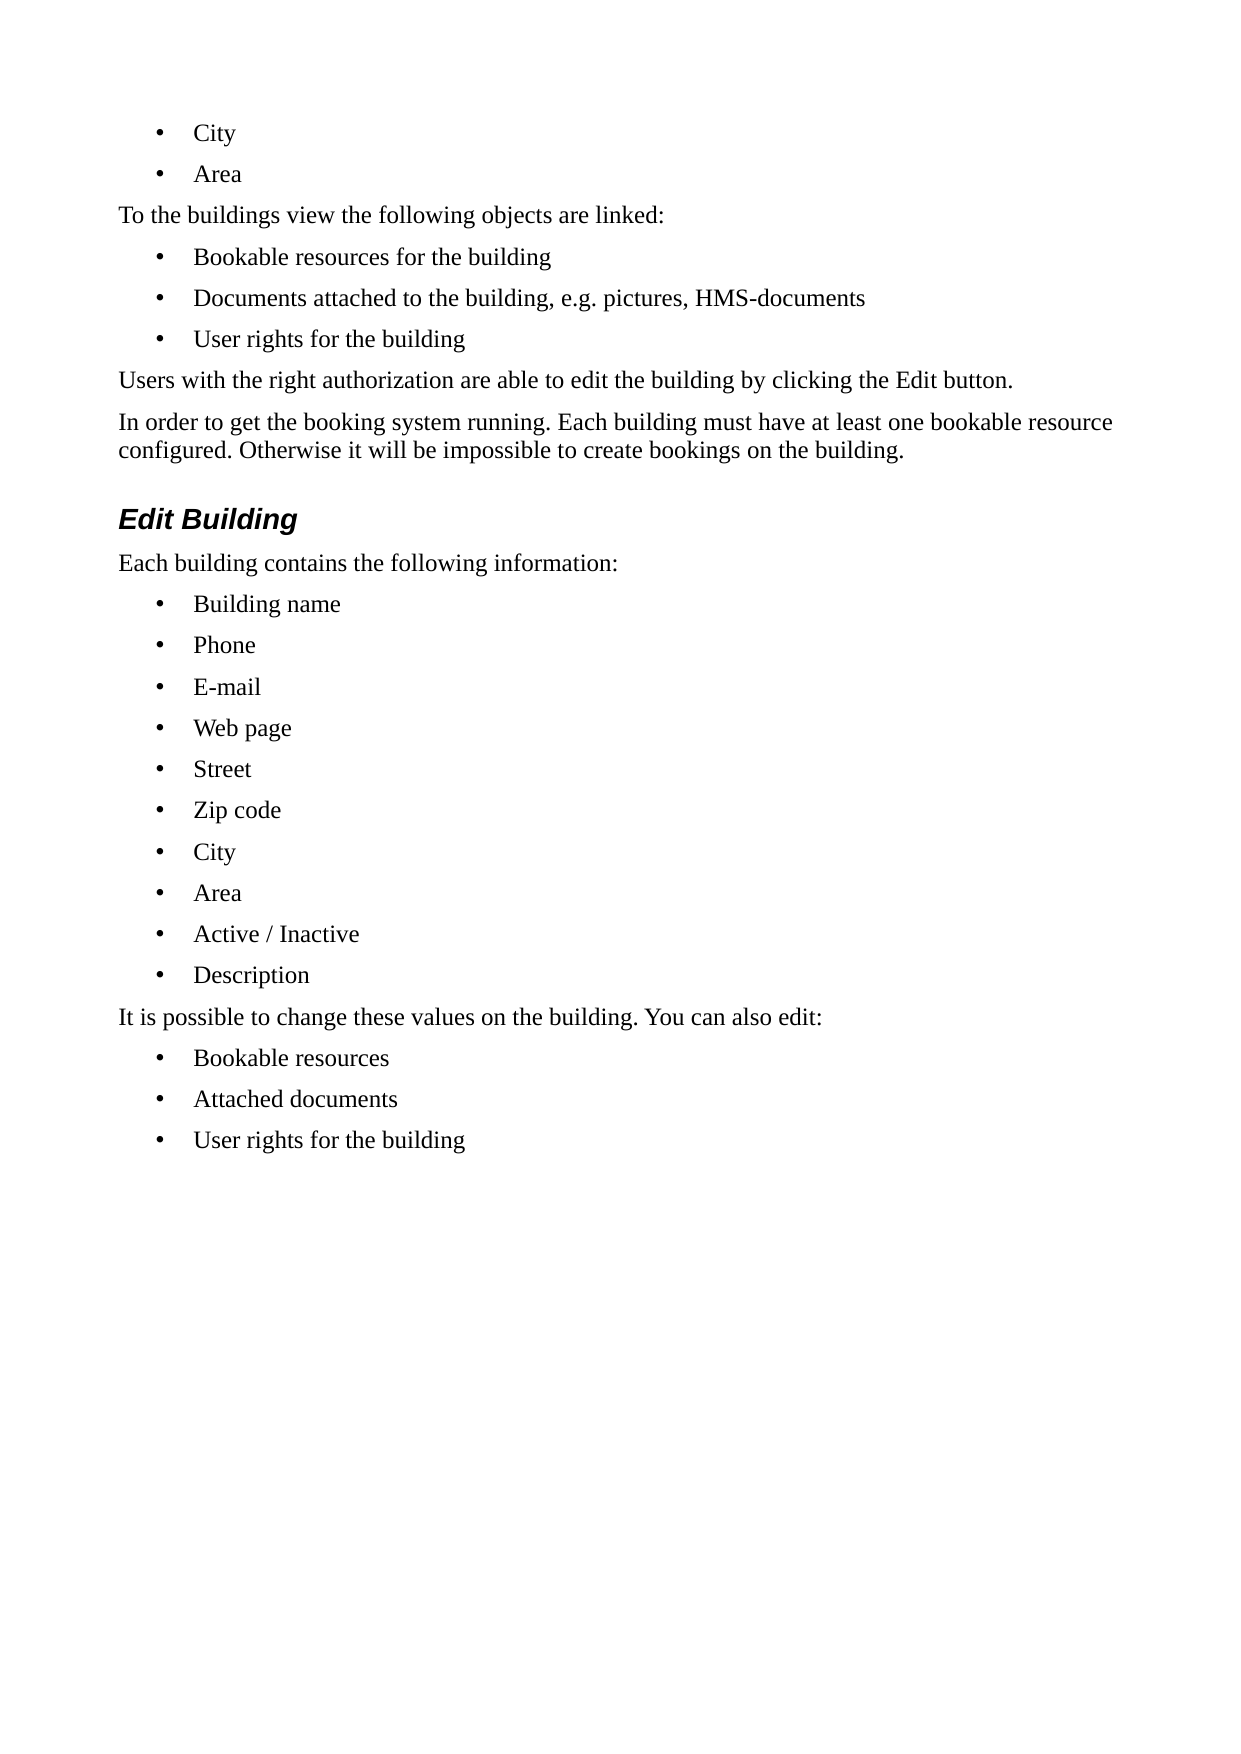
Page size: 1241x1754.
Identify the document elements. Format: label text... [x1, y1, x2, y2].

list E-mail [156, 672, 1122, 700]
list User rights for the building [156, 1125, 1122, 1154]
list Street [156, 754, 1122, 783]
list Area [156, 878, 1122, 907]
list Bookable resources [156, 1043, 1122, 1072]
list Zip code [156, 795, 1122, 824]
text It is possible to change these values on the building. You can also edit: [118, 1002, 1122, 1030]
list Description [156, 960, 1122, 989]
list City [156, 837, 1122, 865]
list City [156, 118, 1122, 147]
list Bookable resources for the building [156, 242, 1122, 271]
list Active / Inactive [156, 919, 1122, 948]
list Building name [156, 589, 1122, 618]
text To the buildings view the following objects are linked: [118, 201, 1122, 229]
list Web page [156, 713, 1122, 742]
list Phone [156, 630, 1122, 659]
text Each building contains the following information: [118, 548, 1122, 577]
list Attached documents [156, 1084, 1122, 1113]
text Users with the right authorization are able to edit the building by clicking the Edit button. [118, 366, 1122, 394]
list User rights for the building [156, 324, 1122, 353]
list Documents attached to the building, e.g. pictures, HMS-documents [156, 283, 1122, 312]
text In order to get the booking system running. Each building must have at least one bookable resource configured. Otherwise it will be impossible to create bookings on the building. [118, 407, 1122, 464]
list Area [156, 159, 1122, 188]
subtitle Edit Building [118, 502, 1122, 535]
